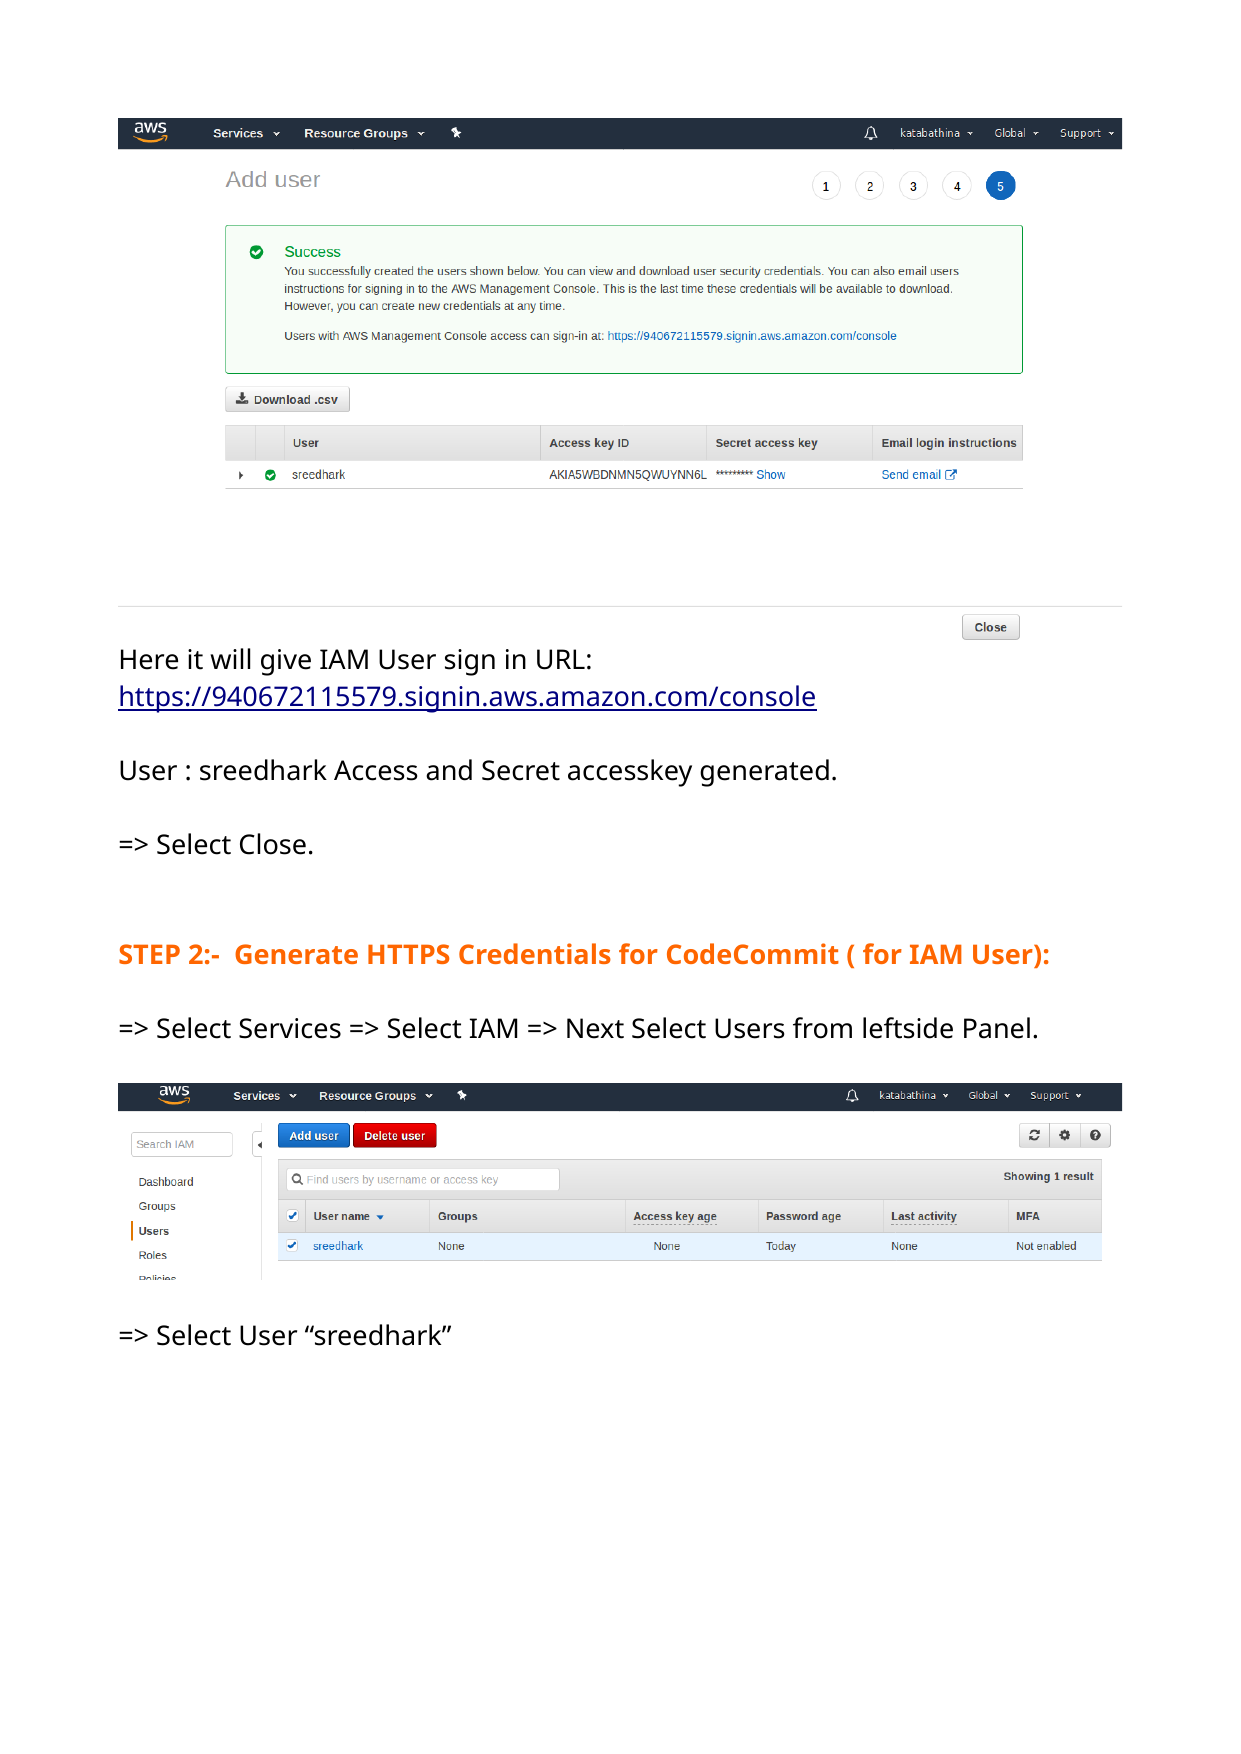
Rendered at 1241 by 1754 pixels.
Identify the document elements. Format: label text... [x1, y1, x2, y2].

text => Select User “sreedhark” [118, 1317, 1122, 1354]
text Here it will give IAM User sign in URL: https://940672115579.signin.aws.amazon.com/console [118, 641, 1122, 714]
text User : sreedhark Access and Secret accesskey generated. [118, 751, 1122, 788]
text => Select Services => Select IAM => Next Select Users from leftside Panel. [118, 1009, 1122, 1046]
text => Select Close. [118, 825, 1122, 862]
text STEP 2:- Generate HTTPS Credentials for CodeCommit ( for IAM User): [118, 936, 1122, 973]
picture [118, 1083, 1123, 1280]
picture [118, 118, 1123, 641]
